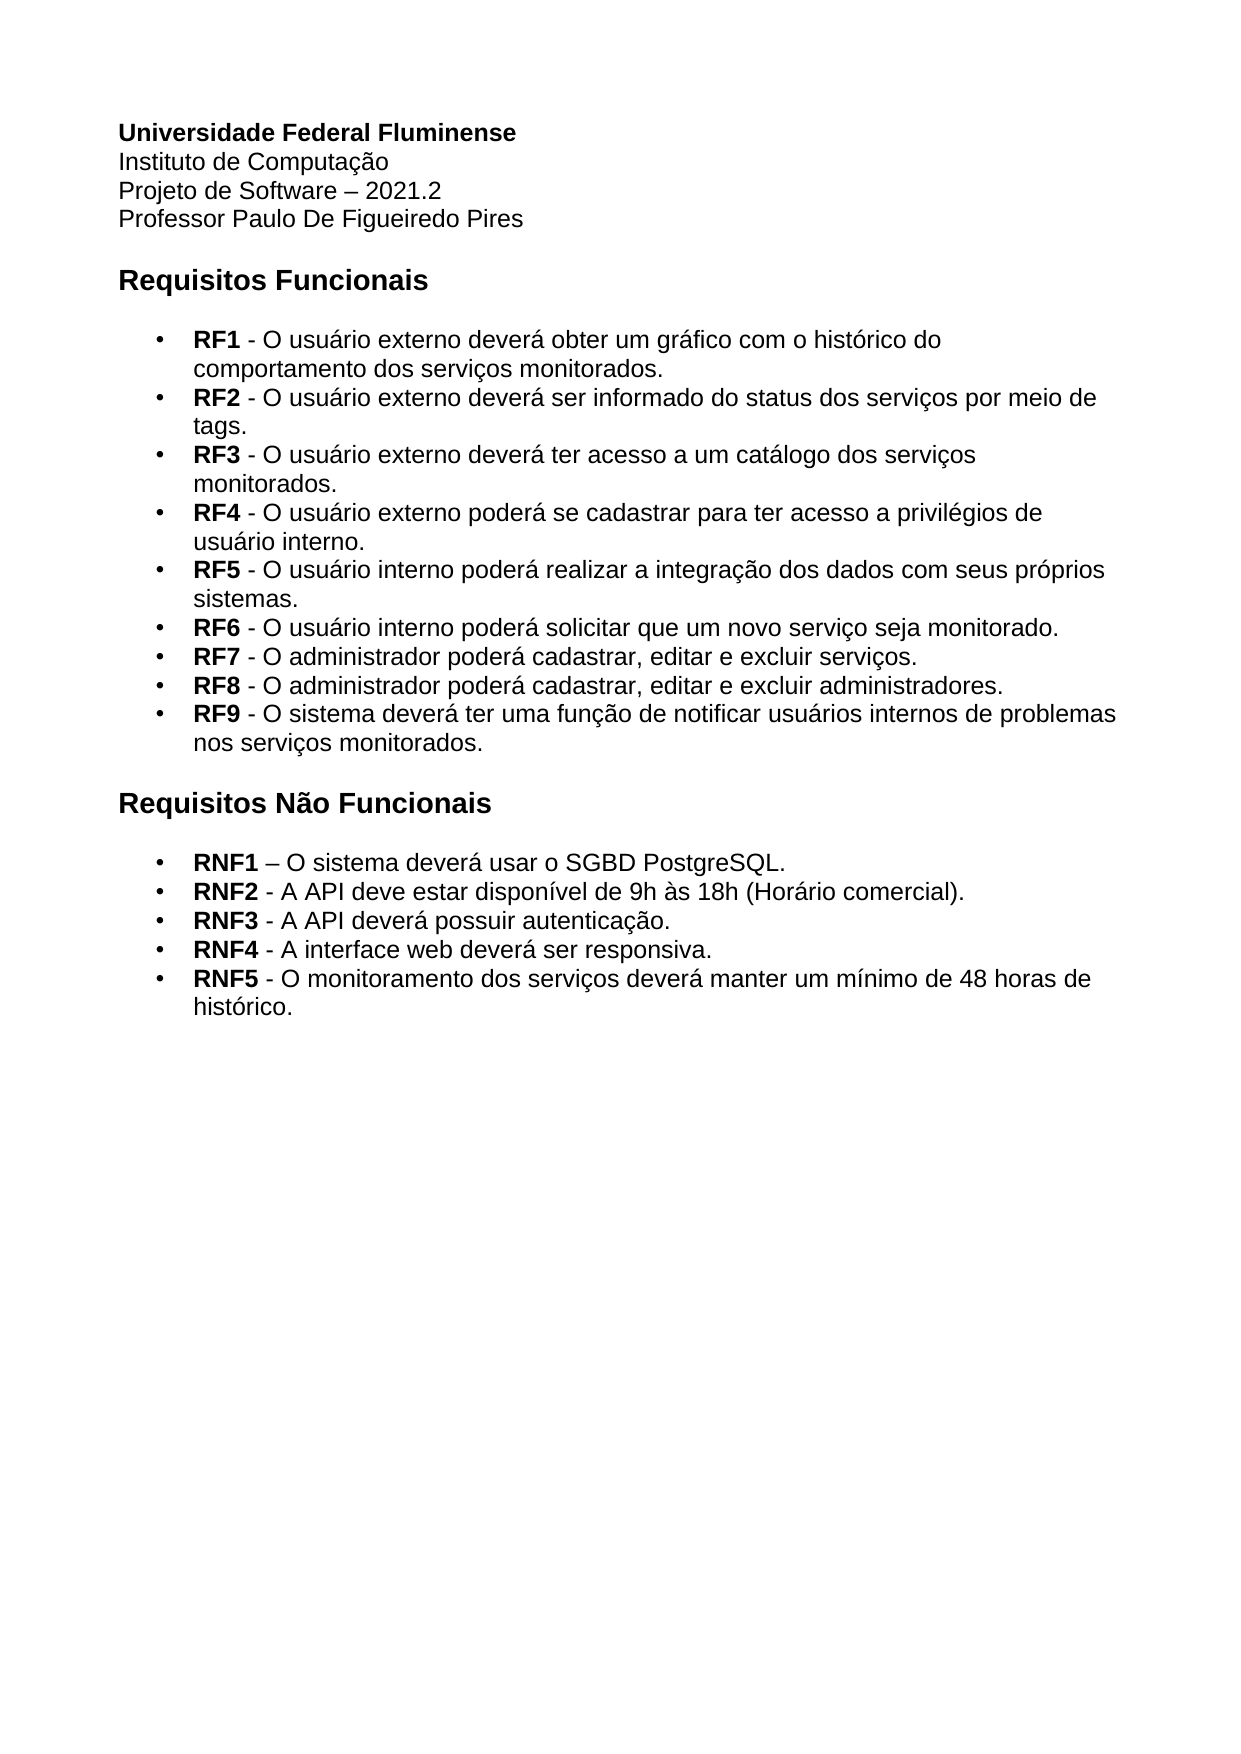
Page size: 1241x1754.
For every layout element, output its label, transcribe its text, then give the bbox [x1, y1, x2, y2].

list RF2 - O usuário externo deverá ser informado do status dos serviços por meio de tags. [156, 382, 1122, 440]
list RF5 - O usuário interno poderá realizar a integração dos dados com seus próprios sistemas. [156, 555, 1122, 613]
text Requisitos Não Funcionais [118, 786, 1122, 819]
list RF6 - O usuário interno poderá solicitar que um novo serviço seja monitorado. [156, 613, 1122, 642]
text Requisitos Funcionais [118, 263, 1122, 296]
list RNF4 - A interface web deverá ser responsiva. [156, 935, 1122, 963]
list RNF3 - A API deverá possuir autenticação. [156, 906, 1122, 935]
list RF1 - O usuário externo deverá obter um gráfico com o histórico do comportamento dos serviços monitorados. [156, 325, 1122, 382]
list RF7 - O administrador poderá cadastrar, editar e excluir serviços. [156, 642, 1122, 671]
list RF9 - O sistema deverá ter uma função de notificar usuários internos de problemas nos serviços monitorados. [156, 699, 1122, 757]
list RF4 - O usuário externo poderá se cadastrar para ter acesso a privilégios de usuário interno. [156, 498, 1122, 555]
list RNF5 - O monitoramento dos serviços deverá manter um mínimo de 48 horas de histórico. [156, 963, 1122, 1021]
list RF8 - O administrador poderá cadastrar, editar e excluir administradores. [156, 671, 1122, 699]
list RNF1 – O sistema deverá usar o SGBD PostgreSQL. [156, 848, 1122, 877]
list RNF2 - A API deve estar disponível de 9h às 18h (Horário comercial). [156, 877, 1122, 906]
list RF3 - O usuário externo deverá ter acesso a um catálogo dos serviços monitorados. [156, 440, 1122, 498]
